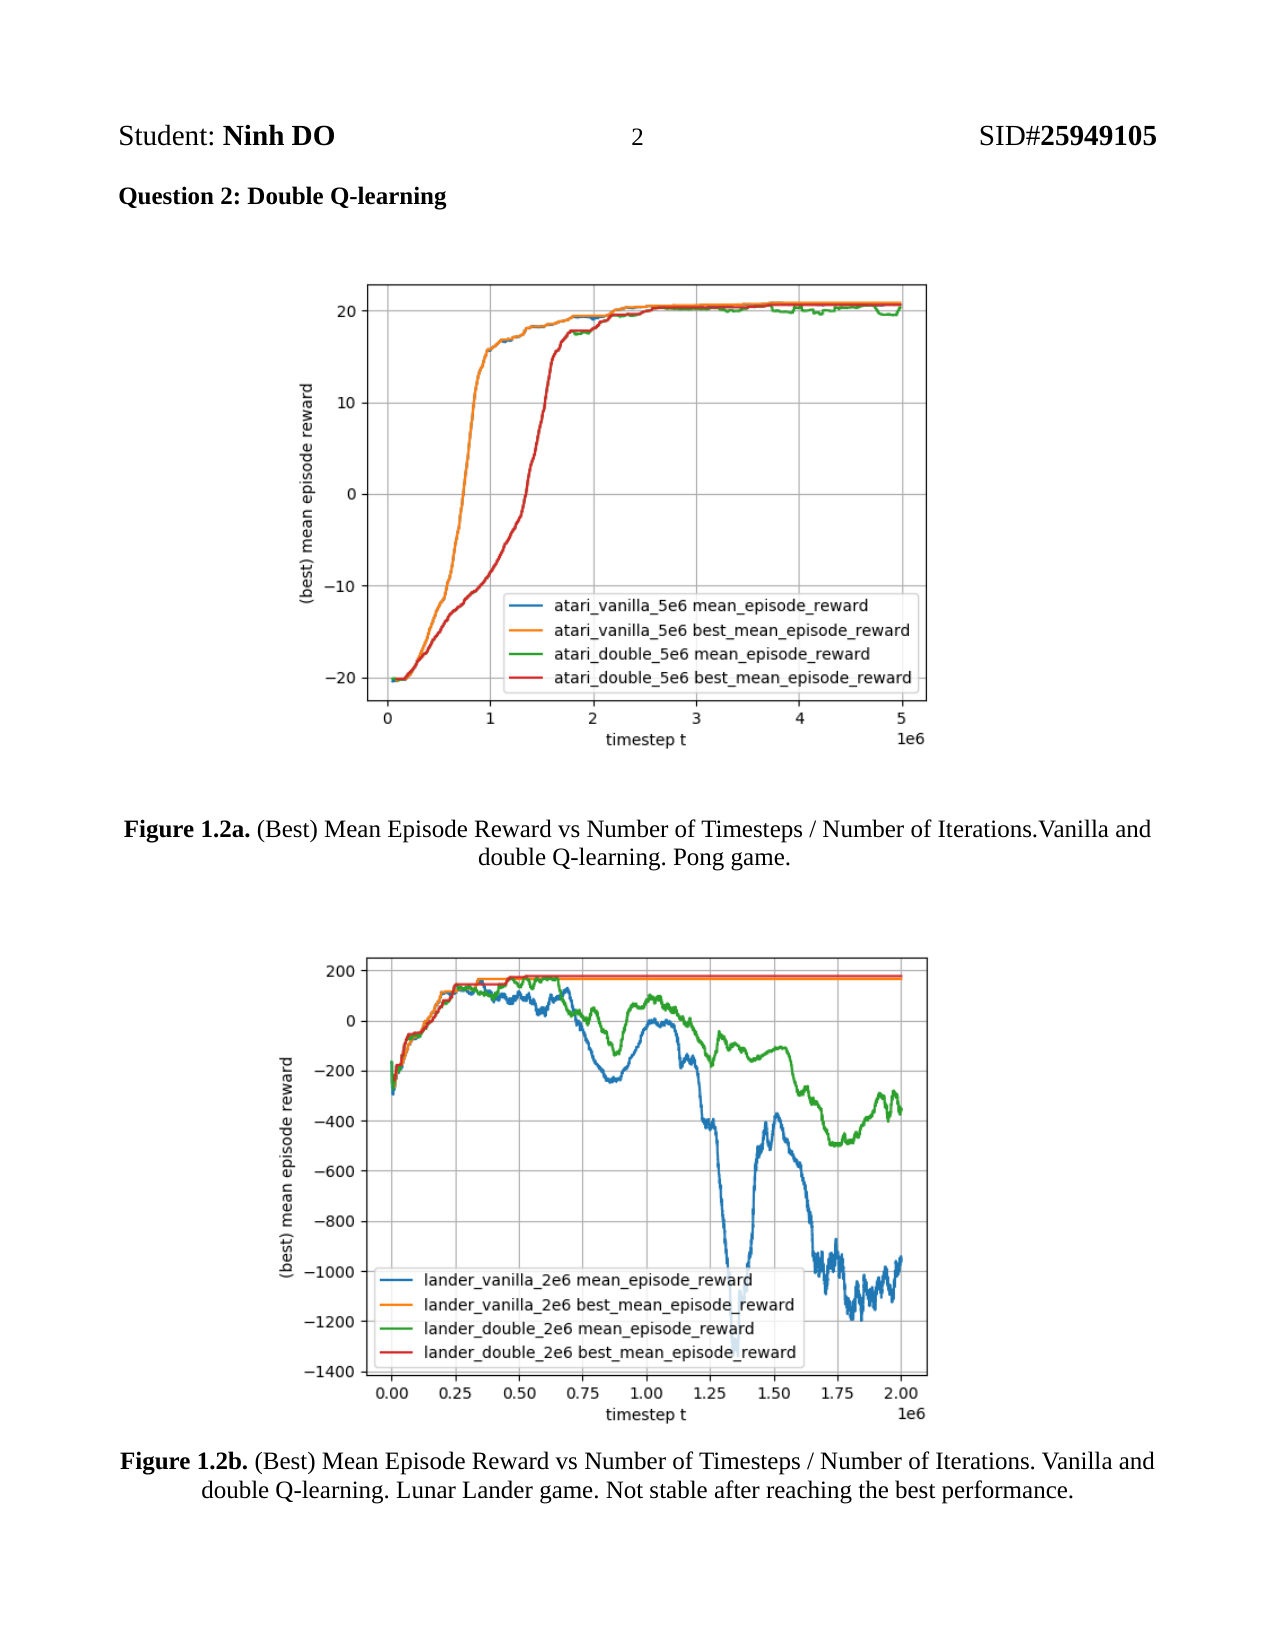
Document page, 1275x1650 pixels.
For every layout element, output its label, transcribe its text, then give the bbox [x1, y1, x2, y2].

picture [277, 219, 998, 760]
text Figure 1.2a. (Best) Mean Episode Reward vs Number of Timesteps / Number of Iterations.Vanilla and double Q-learning. Pong game. [118, 814, 1157, 871]
text Figure 1.2b. (Best) Mean Episode Reward vs Number of Timesteps / Number of Iterations. Vanilla and double Q-learning. Lunar Lander game. Not stable after reaching the best performance. [118, 1446, 1157, 1504]
picture [276, 892, 999, 1435]
text Question 2: Double Q-learning [118, 181, 1157, 210]
